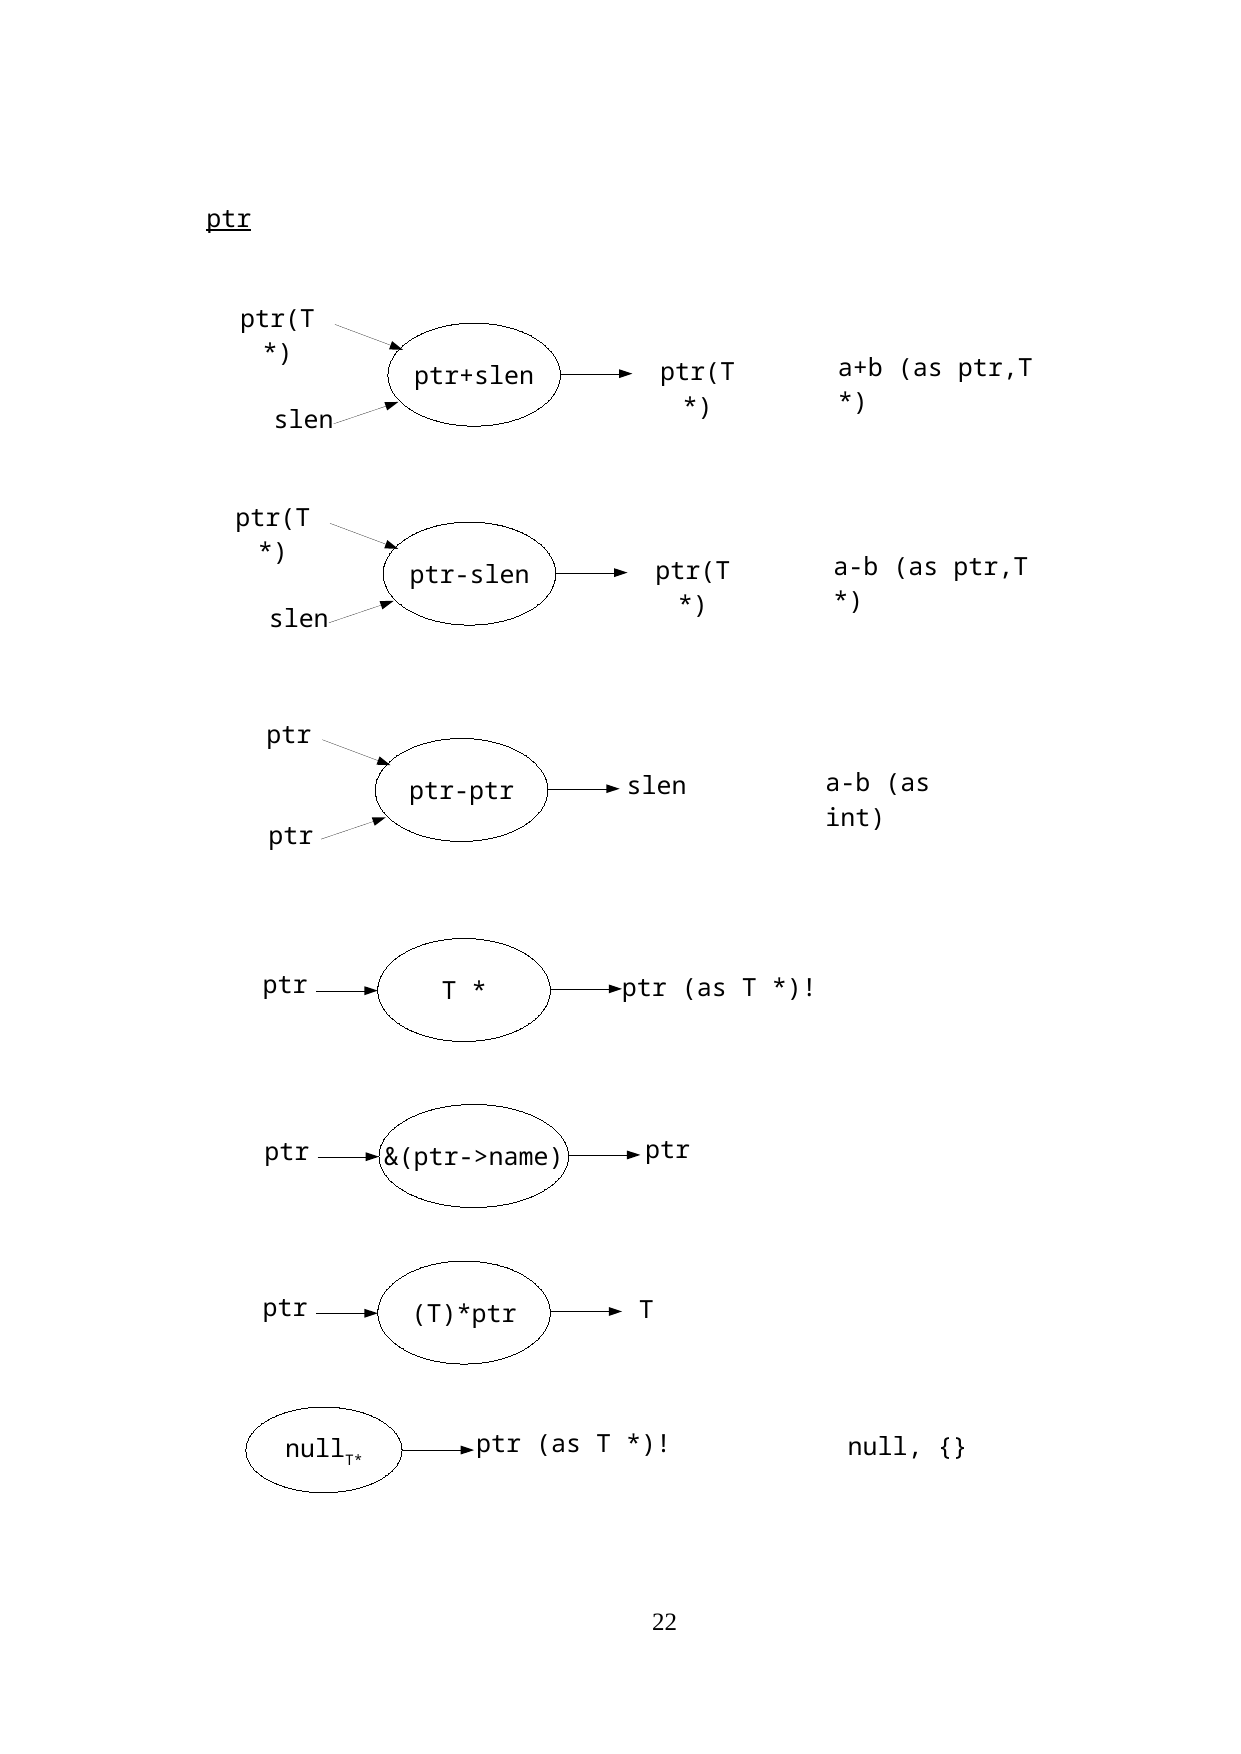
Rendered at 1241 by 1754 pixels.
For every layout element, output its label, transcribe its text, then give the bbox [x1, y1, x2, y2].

text ptr [118, 201, 1122, 235]
